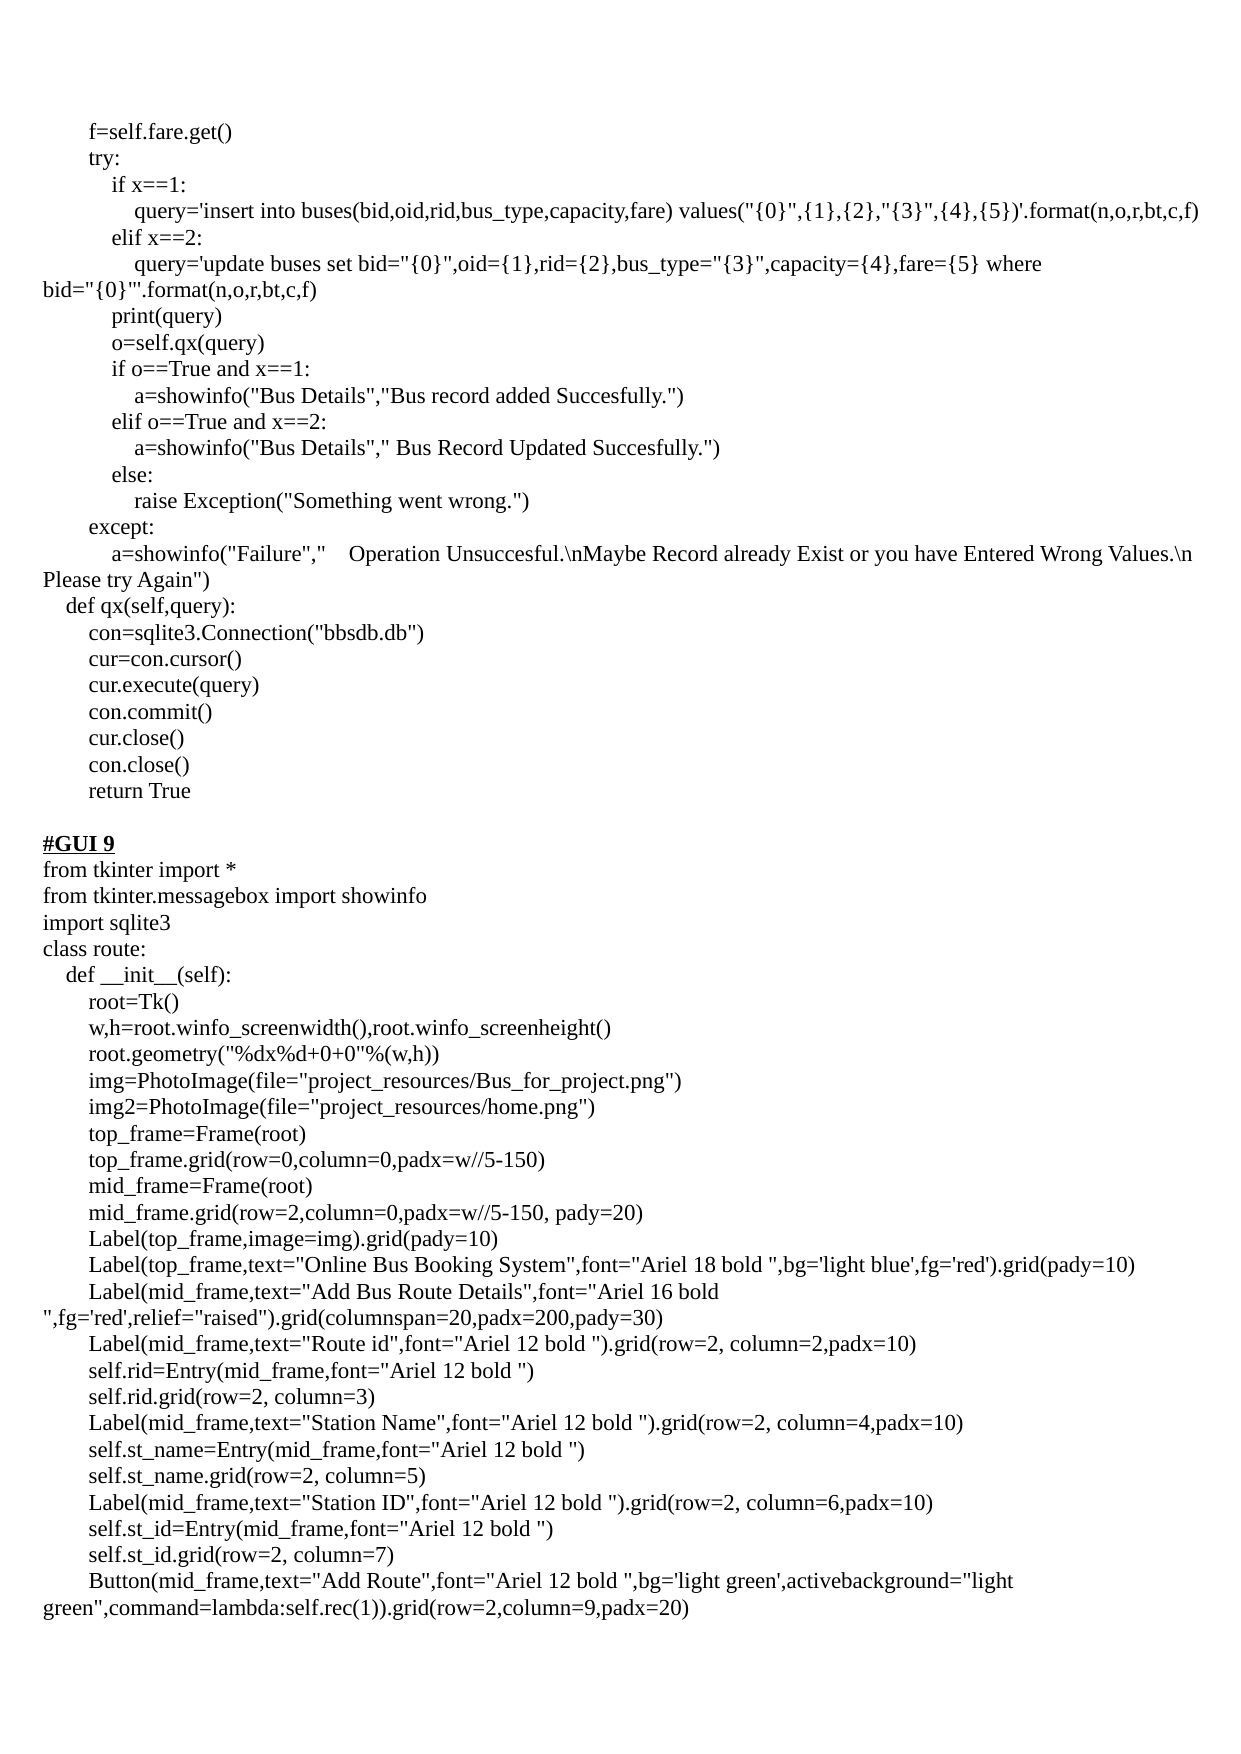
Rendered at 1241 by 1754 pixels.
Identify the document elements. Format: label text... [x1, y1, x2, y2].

text self.rid.grid(row=2, column=3) [43, 1383, 1217, 1409]
text mid_frame=Frame(root) [43, 1172, 1217, 1199]
text query='update buses set bid="{0}",oid={1},rid={2},bus_type="{3}",capacity={4},fare={5} where bid="{0}"'.format(n,o,r,bt,c,f) [43, 250, 1217, 303]
text w,h=root.winfo_screenwidth(),root.winfo_screenheight() [43, 1014, 1217, 1041]
text mid_frame.grid(row=2,column=0,padx=w//5-150, pady=20) [43, 1199, 1217, 1225]
text f=self.fare.get() [43, 118, 1217, 144]
text import sqlite3 [43, 909, 1217, 935]
text Button(mid_frame,text="Add Route",font="Ariel 12 bold ",bg='light green',activebackground="light green",command=lambda:self.rec(1)).grid(row=2,column=9,padx=20) [43, 1568, 1217, 1620]
text a=showinfo("Bus Details","Bus record added Succesfully.") [43, 382, 1217, 408]
text elif x==2: [43, 223, 1217, 250]
text try: [43, 144, 1217, 171]
text self.st_id.grid(row=2, column=7) [43, 1541, 1217, 1568]
text o=self.qx(query) [43, 329, 1217, 355]
text self.rid=Entry(mid_frame,font="Ariel 12 bold ") [43, 1357, 1217, 1383]
text root.geometry("%dx%d+0+0"%(w,h)) [43, 1041, 1217, 1067]
text con.commit() [43, 698, 1217, 724]
text self.st_name=Entry(mid_frame,font="Ariel 12 bold ") [43, 1436, 1217, 1462]
text Label(mid_frame,text="Station Name",font="Ariel 12 bold ").grid(row=2, column=4,padx=10) [43, 1409, 1217, 1436]
text elif o==True and x==2: [43, 408, 1217, 434]
text Label(mid_frame,text="Route id",font="Ariel 12 bold ").grid(row=2, column=2,padx=10) [43, 1330, 1217, 1357]
text self.st_id=Entry(mid_frame,font="Ariel 12 bold ") [43, 1515, 1217, 1541]
text img2=PhotoImage(file="project_resources/home.png") [43, 1093, 1217, 1119]
text top_frame=Frame(root) [43, 1119, 1217, 1146]
text except: [43, 513, 1217, 540]
text raise Exception("Something went wrong.") [43, 487, 1217, 513]
text Label(mid_frame,text="Station ID",font="Ariel 12 bold ").grid(row=2, column=6,padx=10) [43, 1488, 1217, 1515]
text a=showinfo("Failure"," Operation Unsuccesful.\nMaybe Record already Exist or you have Entered Wrong Values.\n Please try Again") [43, 540, 1217, 592]
text con.close() [43, 751, 1217, 777]
text print(query) [43, 303, 1217, 329]
text con=sqlite3.Connection("bbsdb.db") [43, 619, 1217, 645]
text query='insert into buses(bid,oid,rid,bus_type,capacity,fare) values("{0}",{1},{2},"{3}",{4},{5})'.format(n,o,r,bt,c,f) [43, 197, 1217, 223]
text def qx(self,query): [43, 592, 1217, 619]
text Label(mid_frame,text="Add Bus Route Details",font="Ariel 16 bold ",fg='red',relief="raised").grid(columnspan=20,padx=200,pady=30) [43, 1278, 1217, 1330]
text Label(top_frame,text="Online Bus Booking System",font="Ariel 18 bold ",bg='light blue',fg='red').grid(pady=10) [43, 1251, 1217, 1278]
text a=showinfo("Bus Details"," Bus Record Updated Succesfully.") [43, 434, 1217, 461]
text img=PhotoImage(file="project_resources/Bus_for_project.png") [43, 1067, 1217, 1093]
text top_frame.grid(row=0,column=0,padx=w//5-150) [43, 1146, 1217, 1172]
text from tkinter import * [43, 856, 1217, 882]
text root=Tk() [43, 988, 1217, 1014]
text else: [43, 461, 1217, 487]
text def __init__(self): [43, 961, 1217, 988]
text from tkinter.messagebox import showinfo [43, 882, 1217, 909]
text cur.execute(query) [43, 672, 1217, 698]
text return True [43, 777, 1217, 803]
text if o==True and x==1: [43, 355, 1217, 382]
text self.st_name.grid(row=2, column=5) [43, 1462, 1217, 1488]
text #GUI 9 [43, 830, 1217, 856]
text class route: [43, 935, 1217, 961]
text cur.close() [43, 724, 1217, 751]
text Label(top_frame,image=img).grid(pady=10) [43, 1225, 1217, 1251]
text if x==1: [43, 171, 1217, 197]
text cur=con.cursor() [43, 645, 1217, 672]
